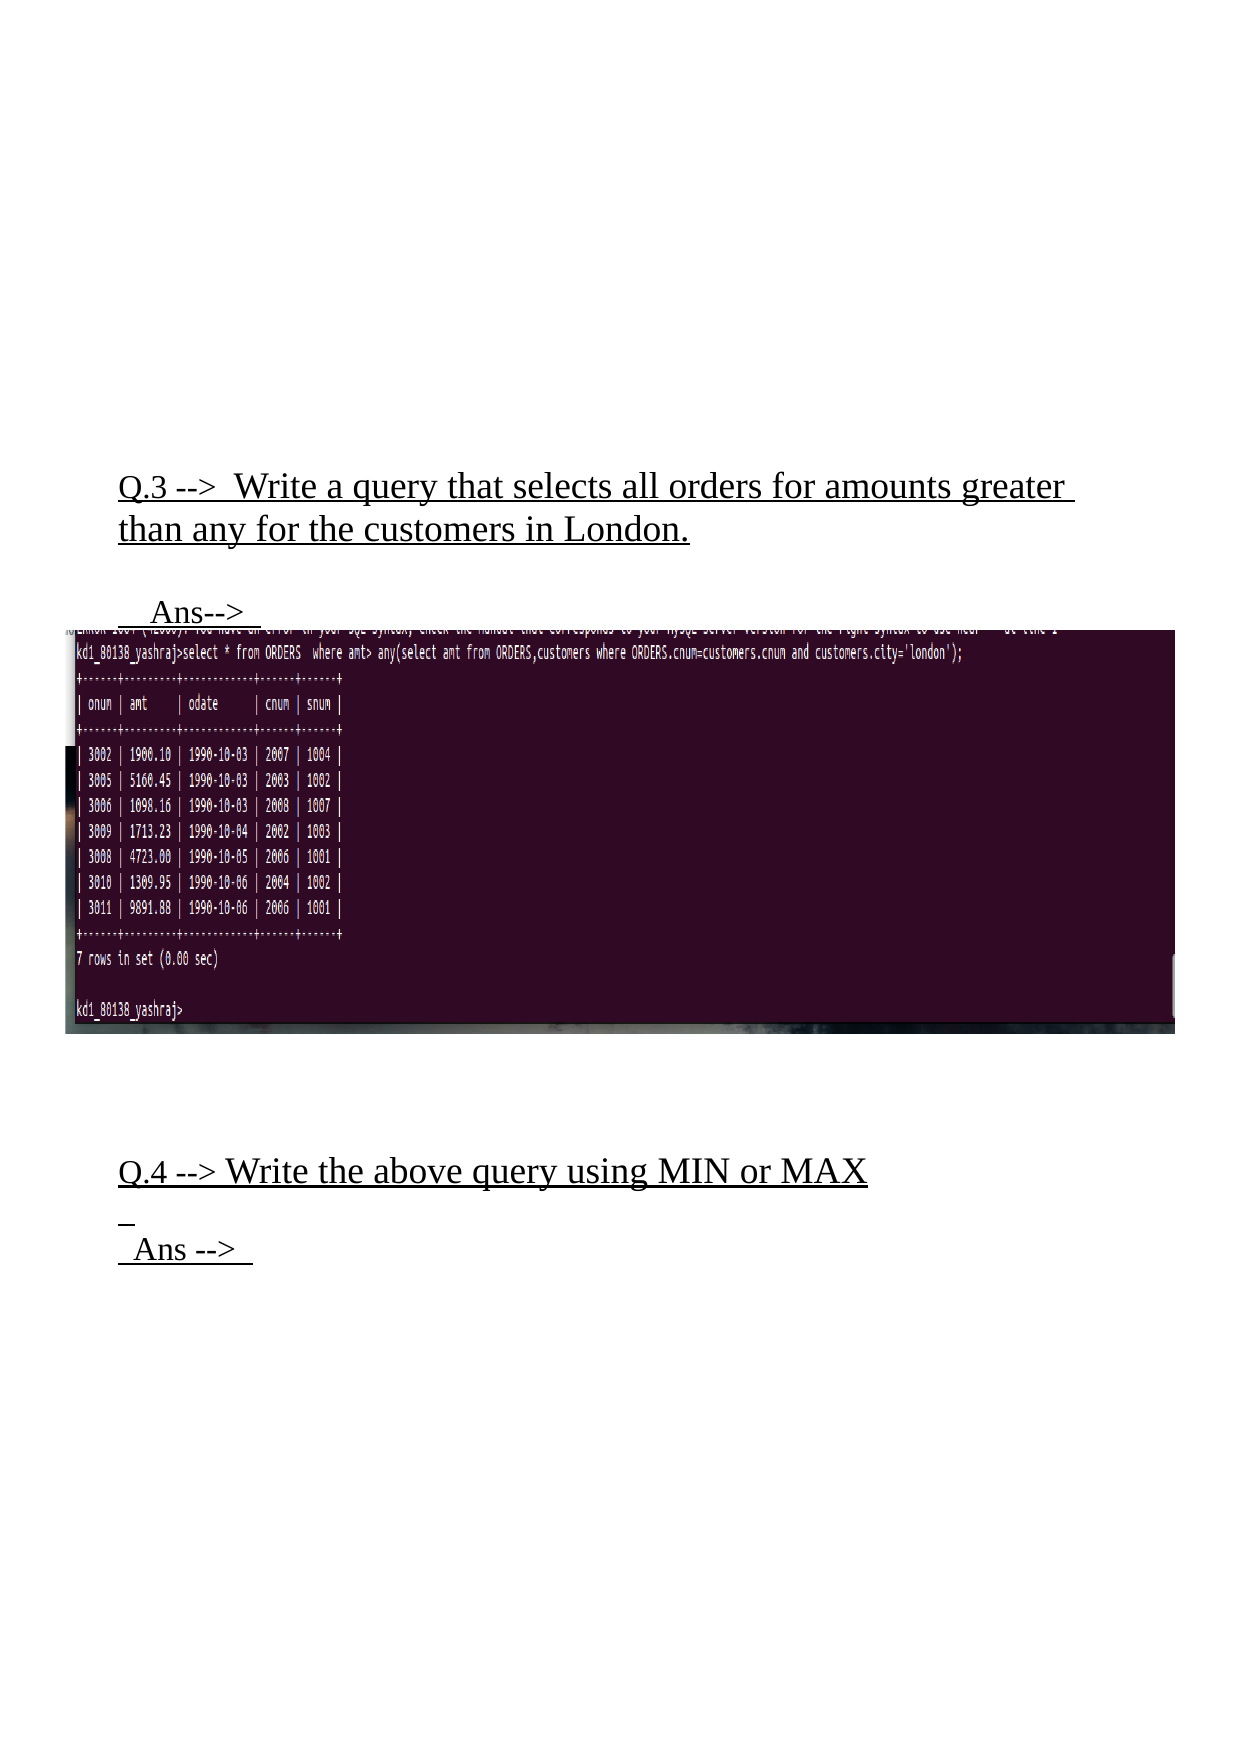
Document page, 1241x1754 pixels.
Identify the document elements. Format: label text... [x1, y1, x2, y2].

text Q.4 --> Write the above query using MIN or MAX [118, 1148, 1122, 1191]
text Q.3 --> Write a query that selects all orders for amounts greater than any for the customers in London. [118, 463, 1122, 549]
text Ans --> [118, 1230, 1122, 1268]
text Ans--> [118, 592, 1122, 630]
picture [65, 630, 1175, 1034]
